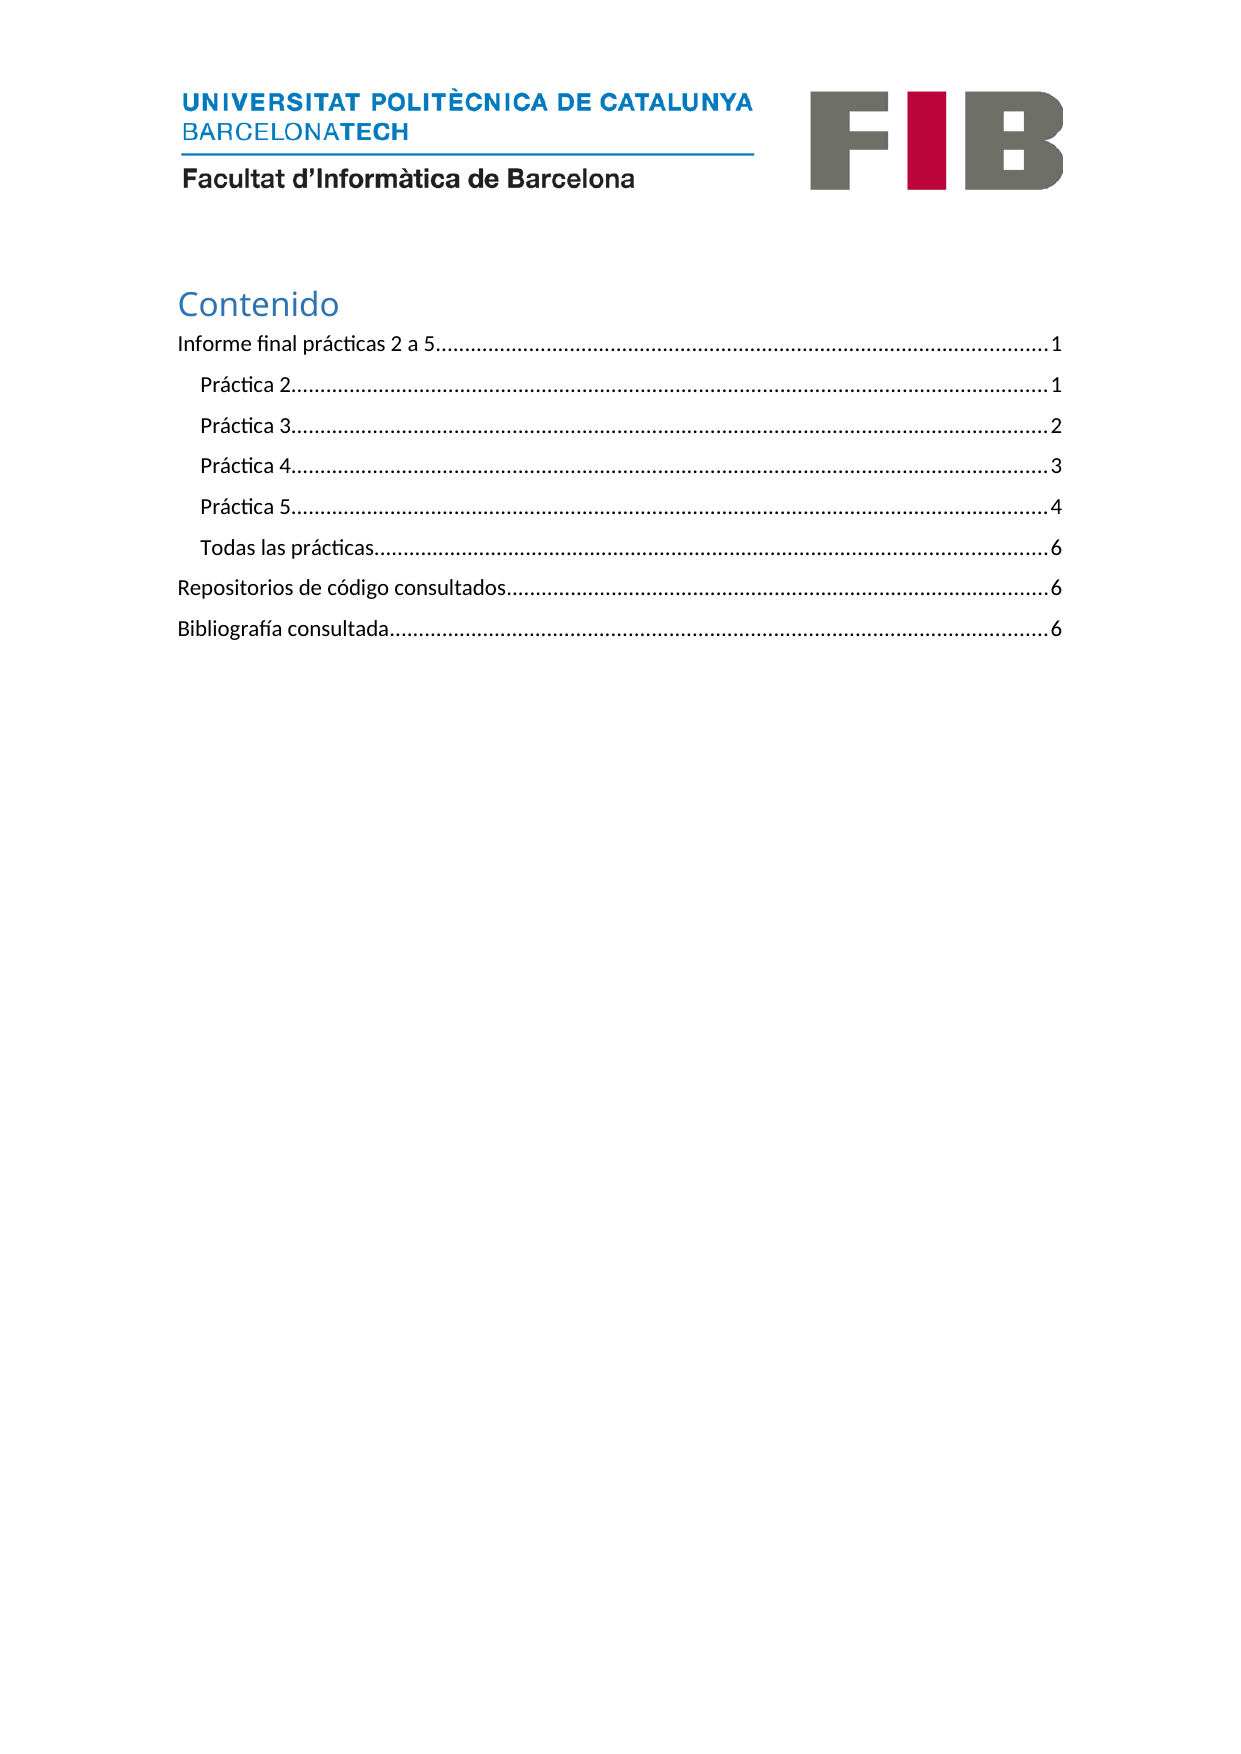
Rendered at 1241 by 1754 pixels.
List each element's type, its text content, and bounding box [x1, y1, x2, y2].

text Práctica 4 3 [200, 451, 1063, 479]
text Práctica 2 1 [200, 370, 1063, 398]
text Bibliografía consultada 6 [177, 614, 1063, 642]
text Práctica 5 4 [200, 492, 1063, 520]
text Todas las prácticas 6 [200, 533, 1063, 561]
picture [177, 73, 1063, 207]
subtitle Contenido [177, 281, 1063, 326]
text Informe final prácticas 2 a 5 1 [177, 329, 1063, 357]
text Práctica 3 2 [200, 411, 1063, 439]
text Repositorios de código consultados 6 [177, 573, 1063, 601]
